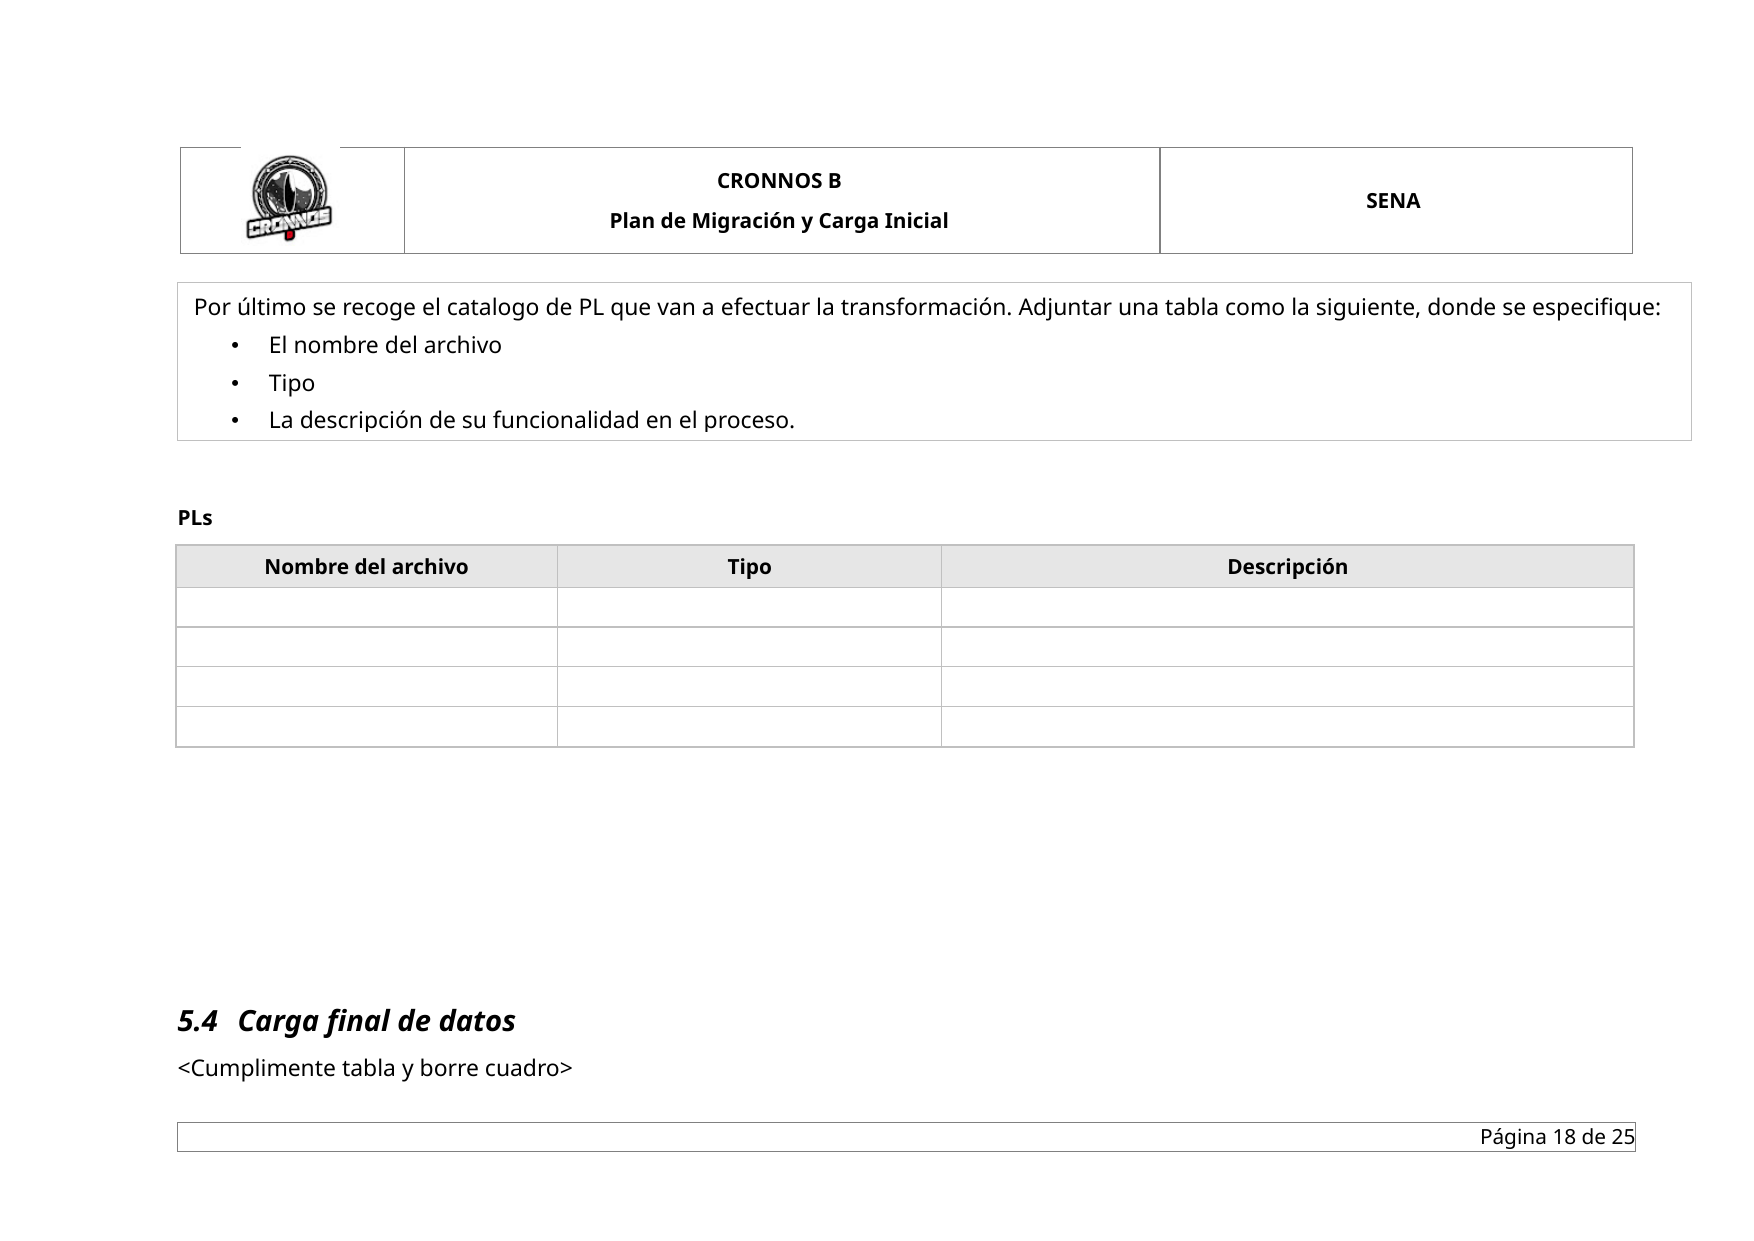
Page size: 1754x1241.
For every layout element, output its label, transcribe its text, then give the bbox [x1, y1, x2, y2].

table_cell [942, 588, 1633, 626]
table_cell [558, 588, 941, 626]
table_header Nombre del archivo [177, 546, 557, 587]
table_cell [177, 667, 557, 706]
list Tipo [231, 366, 1676, 398]
table_cell [558, 628, 941, 666]
table_cell [177, 707, 557, 746]
table_cell [942, 628, 1633, 666]
table_cell [558, 707, 941, 746]
text Por último se recoge el catalogo de PL que van a efectuar la transformación. Adjuntar una tabla como la siguiente, donde se especifique: [194, 291, 1676, 322]
table_header Tipo [558, 546, 941, 587]
subtitle Carga final de datos [177, 1000, 1636, 1039]
table_cell [558, 667, 941, 706]
table_cell [177, 628, 557, 666]
table_cell [177, 588, 557, 626]
table_cell [942, 707, 1633, 746]
table_header Descripción [942, 546, 1633, 587]
table_cell [942, 667, 1633, 706]
list La descripción de su funcionalidad en el proceso. [231, 404, 1676, 432]
text <Cumplimente tabla y borre cuadro> [177, 1052, 1636, 1083]
list El nombre del archivo [231, 329, 1676, 360]
text PLs [177, 503, 1636, 532]
